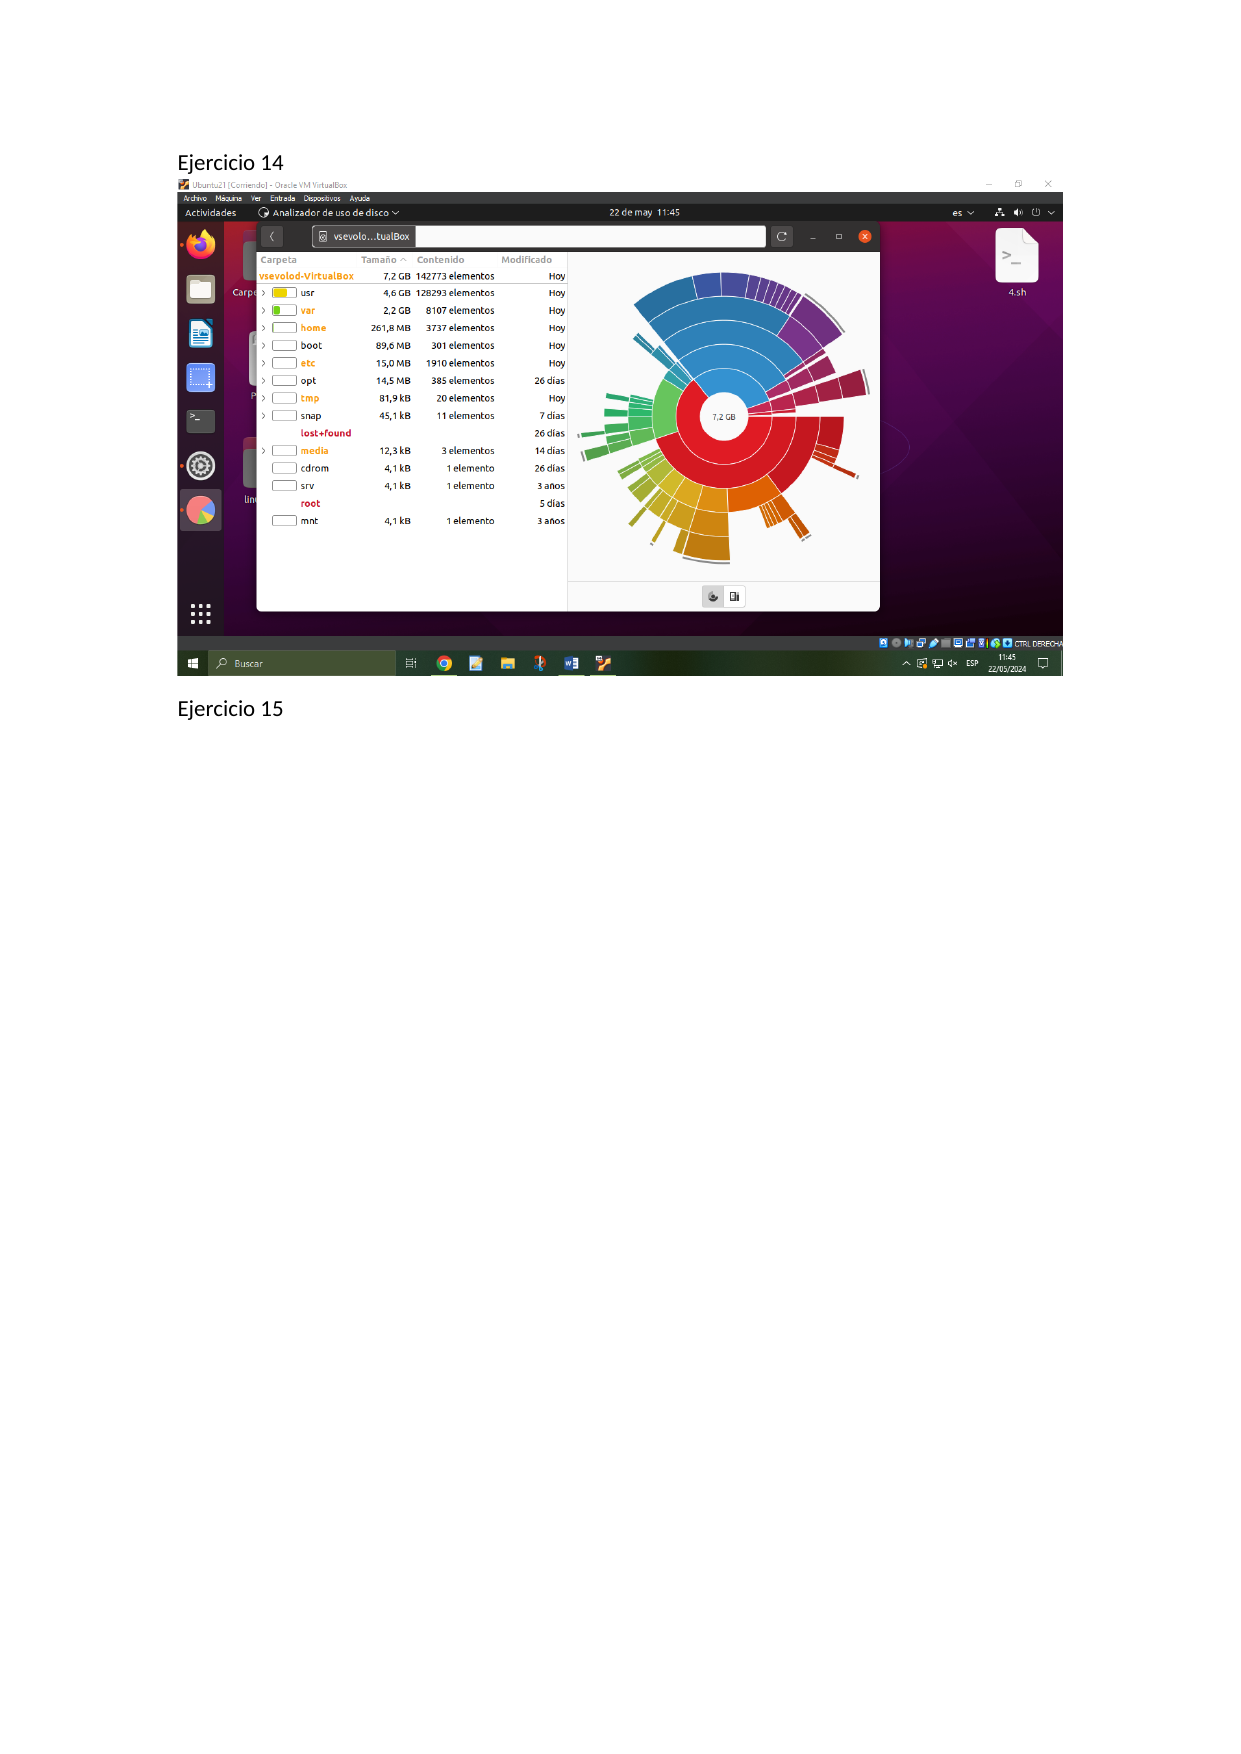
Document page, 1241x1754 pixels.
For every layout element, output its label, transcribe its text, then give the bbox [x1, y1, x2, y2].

text Ejercicio 14 [177, 148, 1063, 177]
text Ejercicio 15 [177, 694, 1063, 722]
